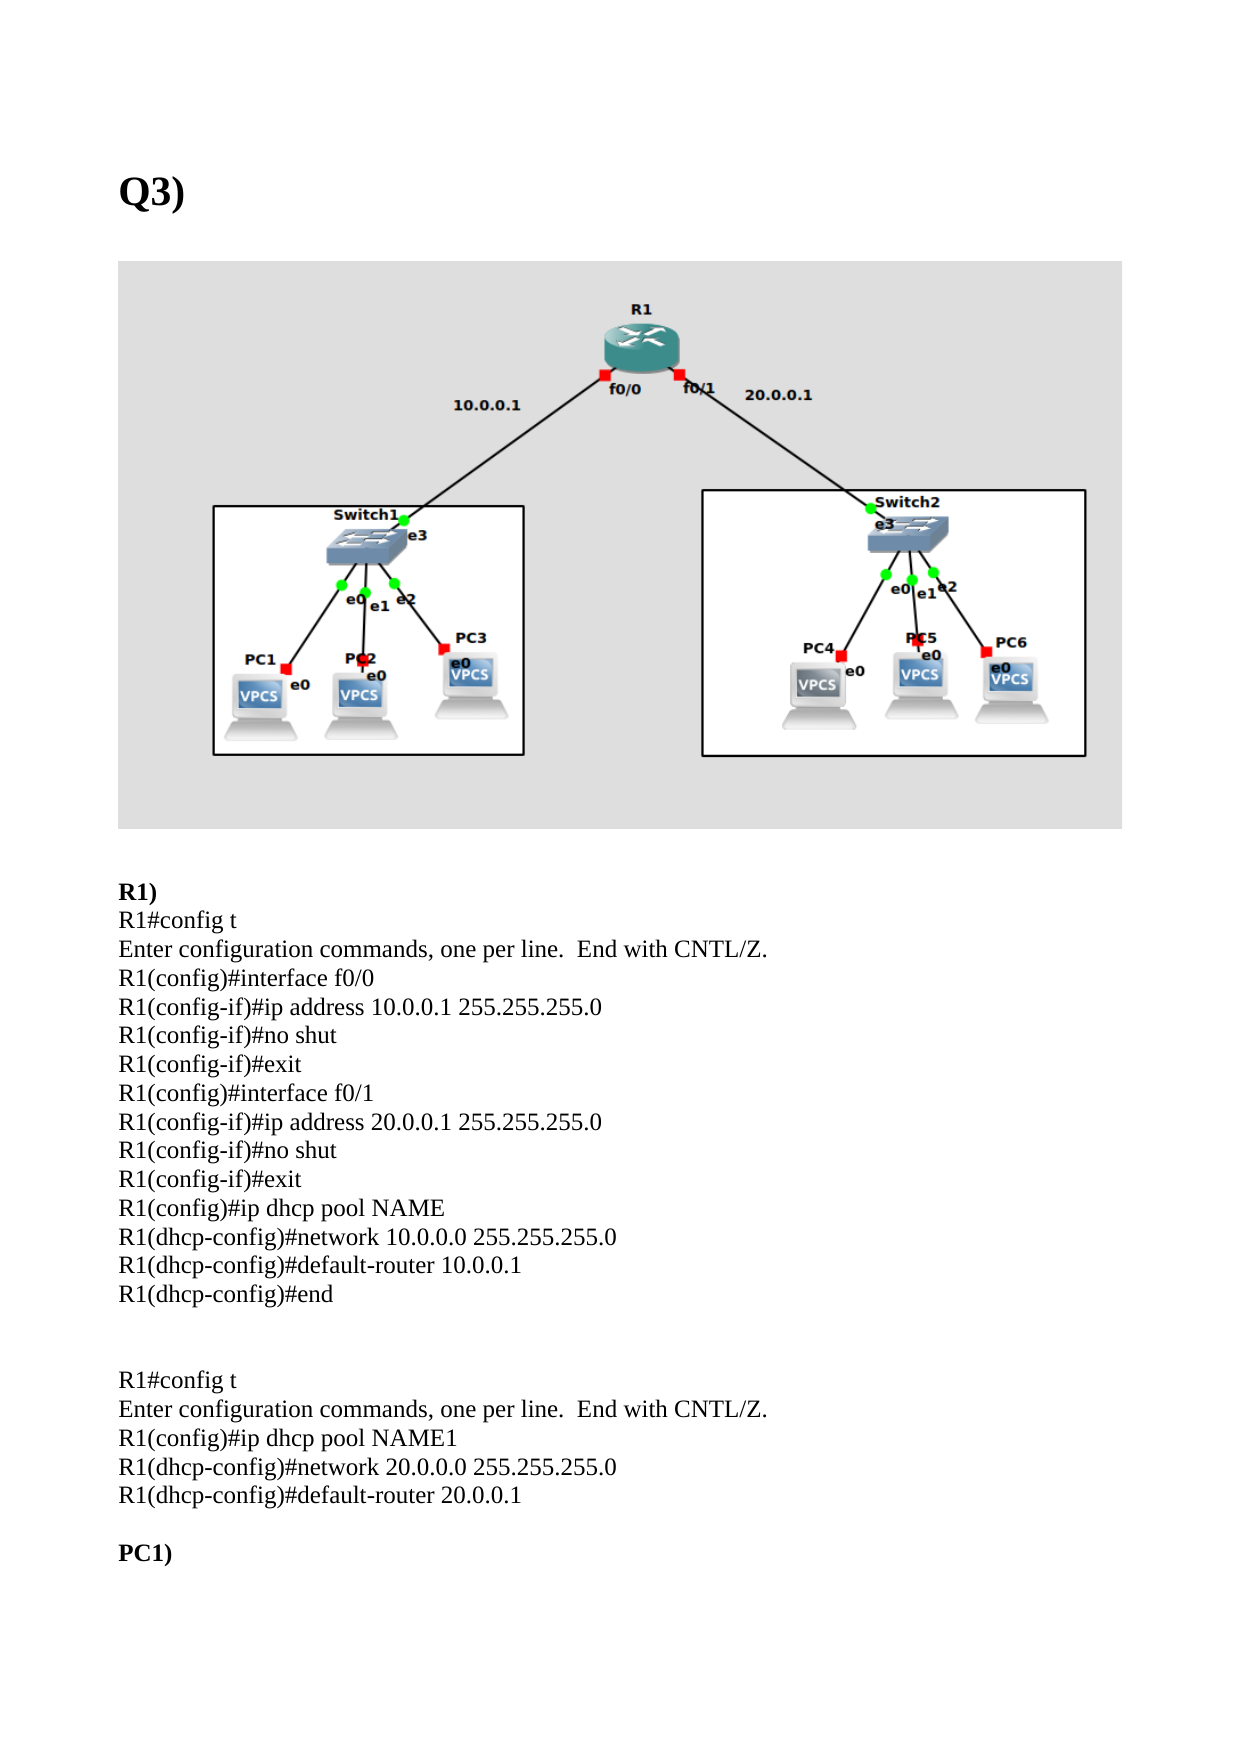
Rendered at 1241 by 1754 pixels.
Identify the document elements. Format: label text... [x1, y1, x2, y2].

text R1(dhcp-config)#network 10.0.0.0 255.255.255.0 [118, 1222, 1122, 1250]
text R1(config-if)#exit [118, 1049, 1122, 1078]
text R1) [118, 877, 1122, 905]
text Enter configuration commands, one per line. End with CNTL/Z. [118, 934, 1122, 963]
text R1(config-if)#ip address 10.0.0.1 255.255.255.0 [118, 992, 1122, 1020]
text R1(config-if)#ip address 20.0.0.1 255.255.255.0 [118, 1107, 1122, 1135]
text R1(config)#ip dhcp pool NAME [118, 1193, 1122, 1222]
text R1(dhcp-config)#end [118, 1279, 1122, 1308]
text PC1) [118, 1538, 1122, 1567]
text R1(dhcp-config)#default-router 10.0.0.1 [118, 1250, 1122, 1279]
text R1(config)#interface f0/1 [118, 1078, 1122, 1107]
text R1(config-if)#no shut [118, 1135, 1122, 1164]
text R1#config t [118, 905, 1122, 934]
text R1(dhcp-config)#network 20.0.0.0 255.255.255.0 [118, 1452, 1122, 1480]
picture [118, 261, 1123, 829]
text R1(config-if)#exit [118, 1164, 1122, 1193]
text Enter configuration commands, one per line. End with CNTL/Z. [118, 1394, 1122, 1423]
text R1(config)#ip dhcp pool NAME1 [118, 1423, 1122, 1452]
text R1(dhcp-config)#default-router 20.0.0.1 [118, 1480, 1122, 1509]
text R1(config-if)#no shut [118, 1020, 1122, 1049]
text R1(config)#interface f0/0 [118, 963, 1122, 992]
text Q3) [118, 166, 1122, 214]
text R1#config t [118, 1365, 1122, 1394]
